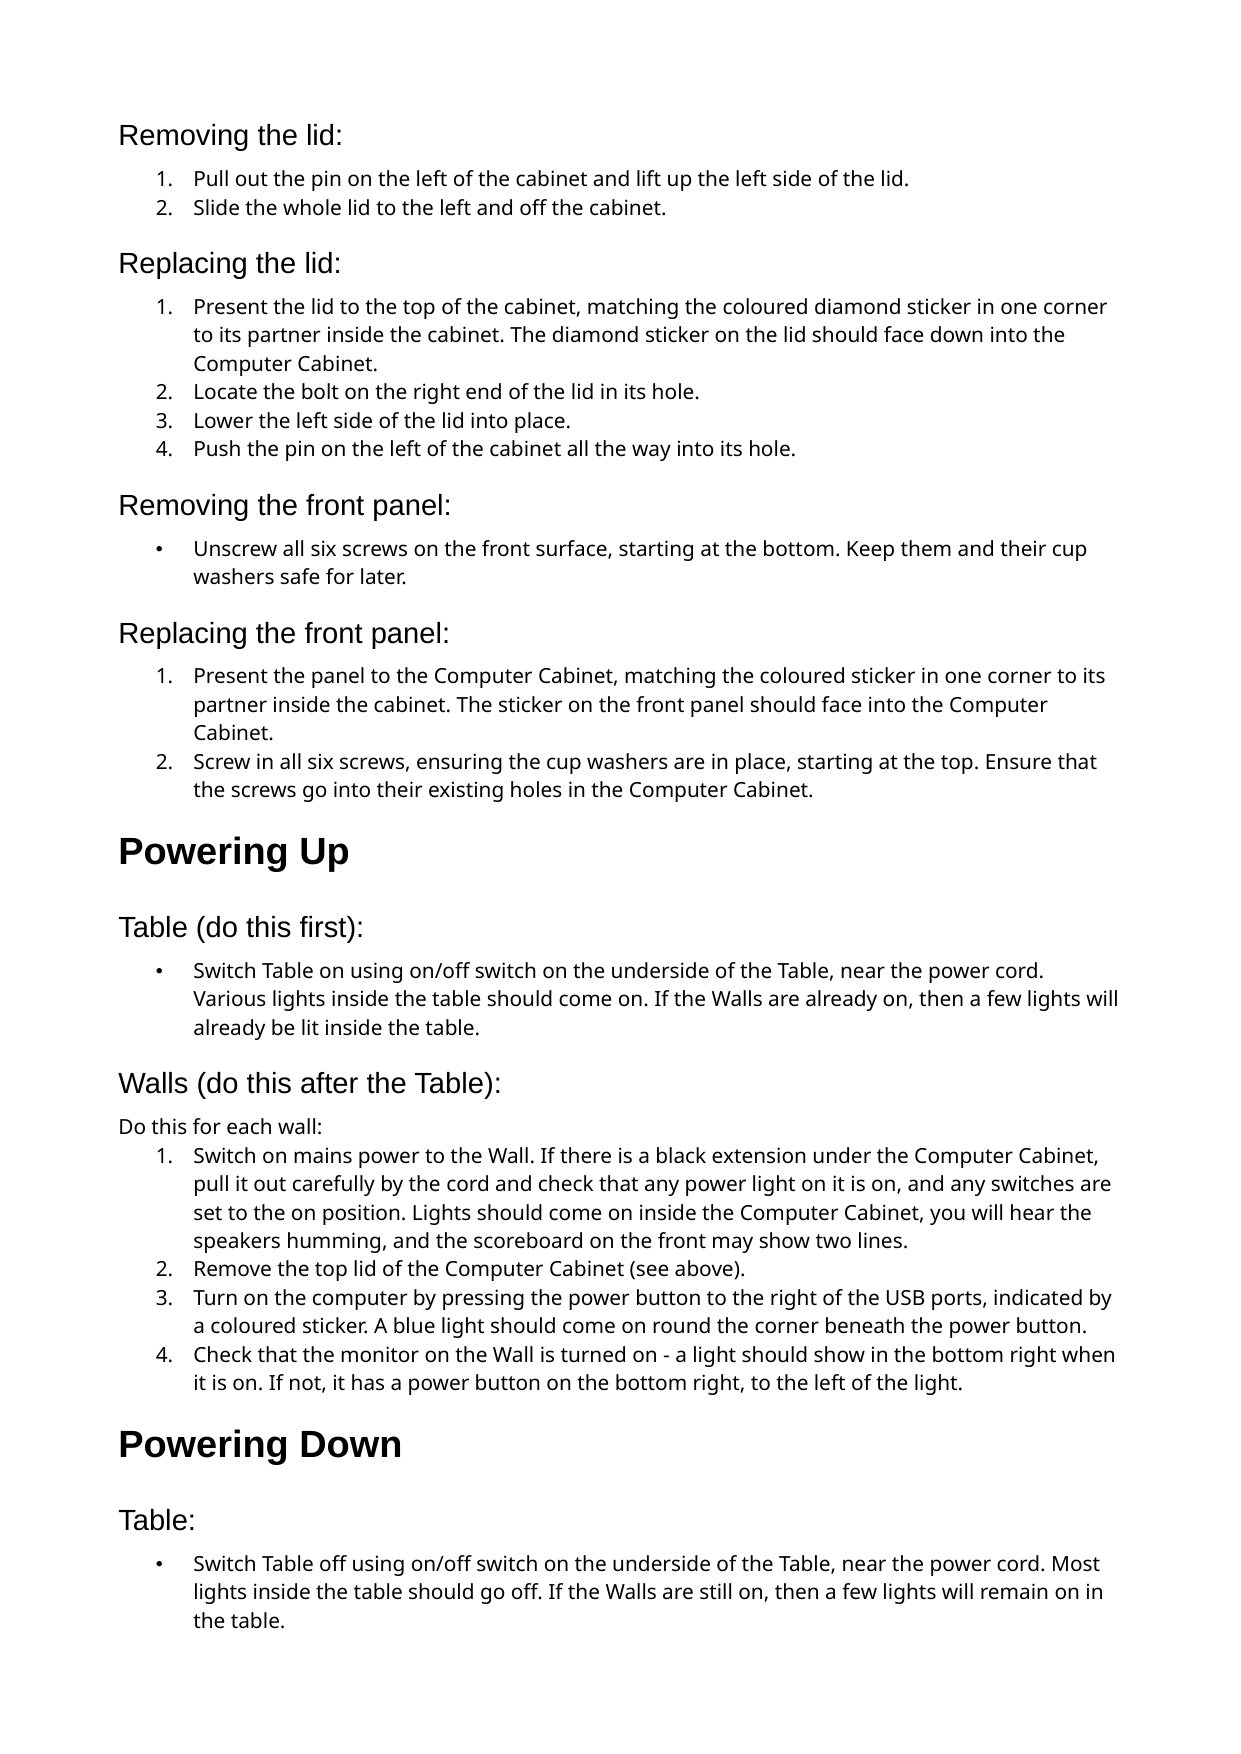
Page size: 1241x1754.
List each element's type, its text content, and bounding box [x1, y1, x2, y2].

list Unscrew all six screws on the front surface, starting at the bottom. Keep them and their cup washers safe for later. [156, 534, 1122, 591]
subtitle Powering Down [118, 1422, 1122, 1465]
list Pull out the pin on the left of the cabinet and lift up the left side of the lid. [156, 164, 1122, 193]
list Switch Table off using on/off switch on the underside of the Table, near the power cord. Most lights inside the table should go off. If the Walls are still on, then a few lights will remain on in the table. [156, 1549, 1122, 1634]
list Check that the monitor on the Wall is turned on - a light should show in the bottom right when it is on. If not, it has a power button on the bottom right, to the left of the light. [156, 1340, 1122, 1397]
list Screw in all six screws, ensuring the cup washers are in place, starting at the top. Ensure that the screws go into their existing holes in the Computer Cabinet. [156, 747, 1122, 804]
text Do this for each wall: [118, 1112, 1122, 1141]
subtitle Replacing the front panel: [118, 616, 1122, 649]
list Lower the left side of the lid into place. [156, 406, 1122, 434]
list Present the panel to the Computer Cabinet, matching the coloured sticker in one corner to its partner inside the cabinet. The sticker on the front panel should face into the Computer Cabinet. [156, 662, 1122, 747]
list Turn on the computer by pressing the power button to the right of the USB ports, indicated by a coloured sticker. A blue light should come on round the corner beneath the power button. [156, 1283, 1122, 1340]
subtitle Removing the front panel: [118, 488, 1122, 521]
list Remove the top lid of the Computer Cabinet (see above). [156, 1254, 1122, 1283]
subtitle Table: [118, 1503, 1122, 1536]
list Push the pin on the left of the cabinet all the way into its hole. [156, 434, 1122, 463]
list Switch on mains power to the Wall. If there is a black extension under the Computer Cabinet, pull it out carefully by the cord and check that any power light on it is on, and any switches are set to the on position. Lights should come on inside the Computer Cabinet, you will hear the speakers humming, and the scoreboard on the front may show two lines. [156, 1141, 1122, 1254]
subtitle Removing the lid: [118, 118, 1122, 152]
list Switch Table on using on/off switch on the underside of the Table, near the power cord. Various lights inside the table should come on. If the Walls are already on, then a few lights will already be lit inside the table. [156, 956, 1122, 1041]
subtitle Replacing the lid: [118, 246, 1122, 279]
subtitle Table (do this first): [118, 910, 1122, 943]
subtitle Walls (do this after the Table): [118, 1066, 1122, 1100]
subtitle Powering Up [118, 829, 1122, 872]
list Slide the whole lid to the left and off the cabinet. [156, 193, 1122, 221]
list Locate the bolt on the right end of the lid in its hole. [156, 377, 1122, 406]
list Present the lid to the top of the cabinet, matching the coloured diamond sticker in one corner to its partner inside the cabinet. The diamond sticker on the lid should face down into the Computer Cabinet. [156, 292, 1122, 377]
